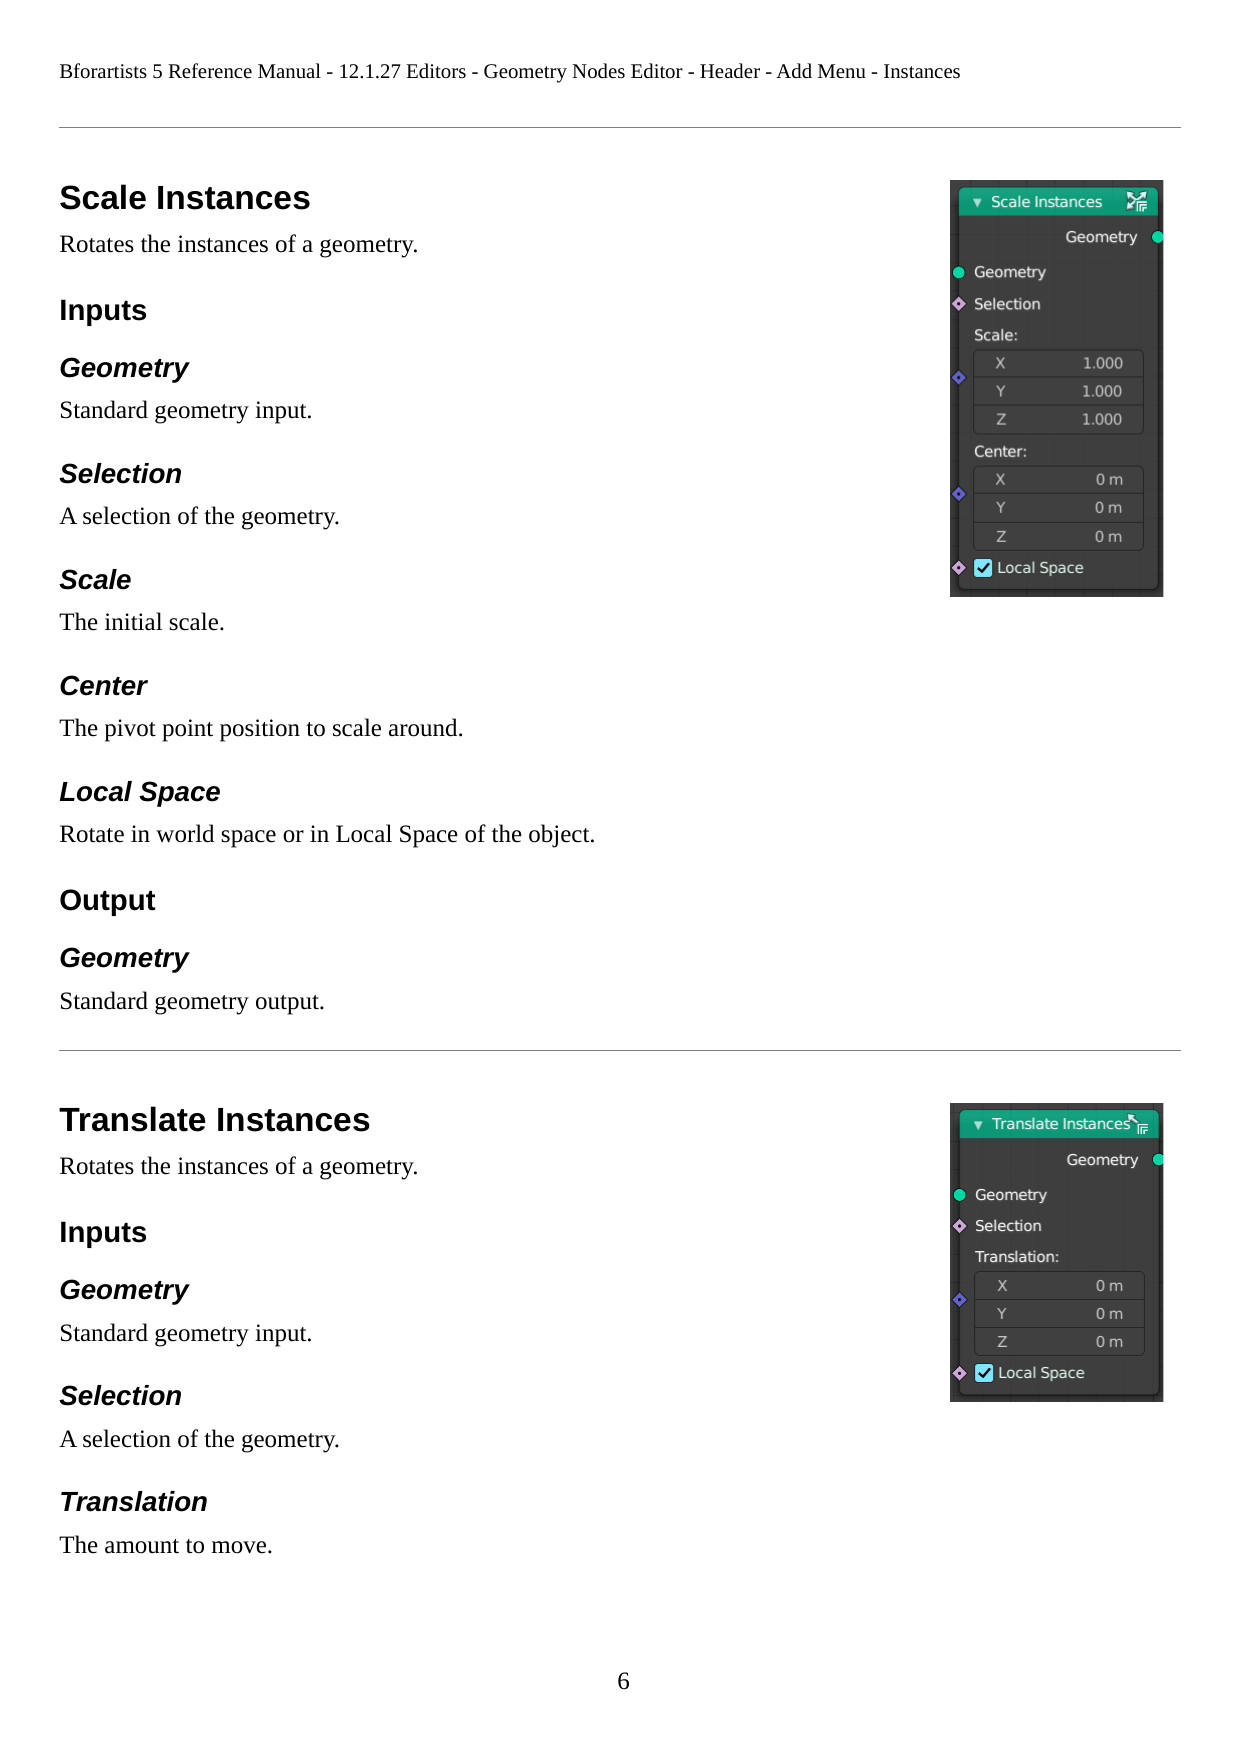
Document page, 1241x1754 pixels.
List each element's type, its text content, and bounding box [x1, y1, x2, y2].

text The initial scale. [59, 607, 1181, 636]
picture [950, 180, 1164, 597]
subtitle Selection [59, 1379, 1181, 1411]
subtitle [1164, 292, 1181, 326]
subtitle Geometry [59, 942, 1181, 973]
text The amount to move. [59, 1530, 1181, 1559]
subtitle [1164, 563, 1181, 595]
text [1164, 1318, 1181, 1347]
text Rotates the instances of a geometry. [59, 1151, 950, 1180]
subtitle [1164, 351, 1181, 383]
subtitle Local Space [59, 775, 1181, 807]
subtitle Translate Instances [59, 1100, 1181, 1139]
subtitle Scale [59, 563, 950, 595]
picture [950, 1103, 1164, 1402]
text Standard geometry input. [59, 396, 950, 424]
text Standard geometry input. [59, 1318, 950, 1347]
subtitle Translation [59, 1486, 1181, 1517]
text Standard geometry output. [59, 986, 1181, 1015]
text Rotates the instances of a geometry. [59, 229, 950, 257]
subtitle Inputs [59, 1215, 950, 1249]
subtitle Scale Instances [59, 178, 1181, 216]
subtitle Output [59, 883, 1181, 917]
subtitle [1164, 457, 1181, 489]
subtitle Inputs [59, 292, 950, 326]
text The pivot point position to scale around. [59, 713, 1181, 742]
subtitle Geometry [59, 1274, 950, 1306]
subtitle [1164, 1215, 1181, 1249]
text A selection of the geometry. [59, 1424, 1181, 1453]
subtitle Selection [59, 457, 950, 489]
subtitle [1164, 1274, 1181, 1306]
text Rotate in world space or in Local Space of the object. [59, 819, 1181, 848]
subtitle Geometry [59, 351, 950, 383]
text A selection of the geometry. [59, 501, 950, 530]
subtitle Center [59, 669, 1181, 701]
